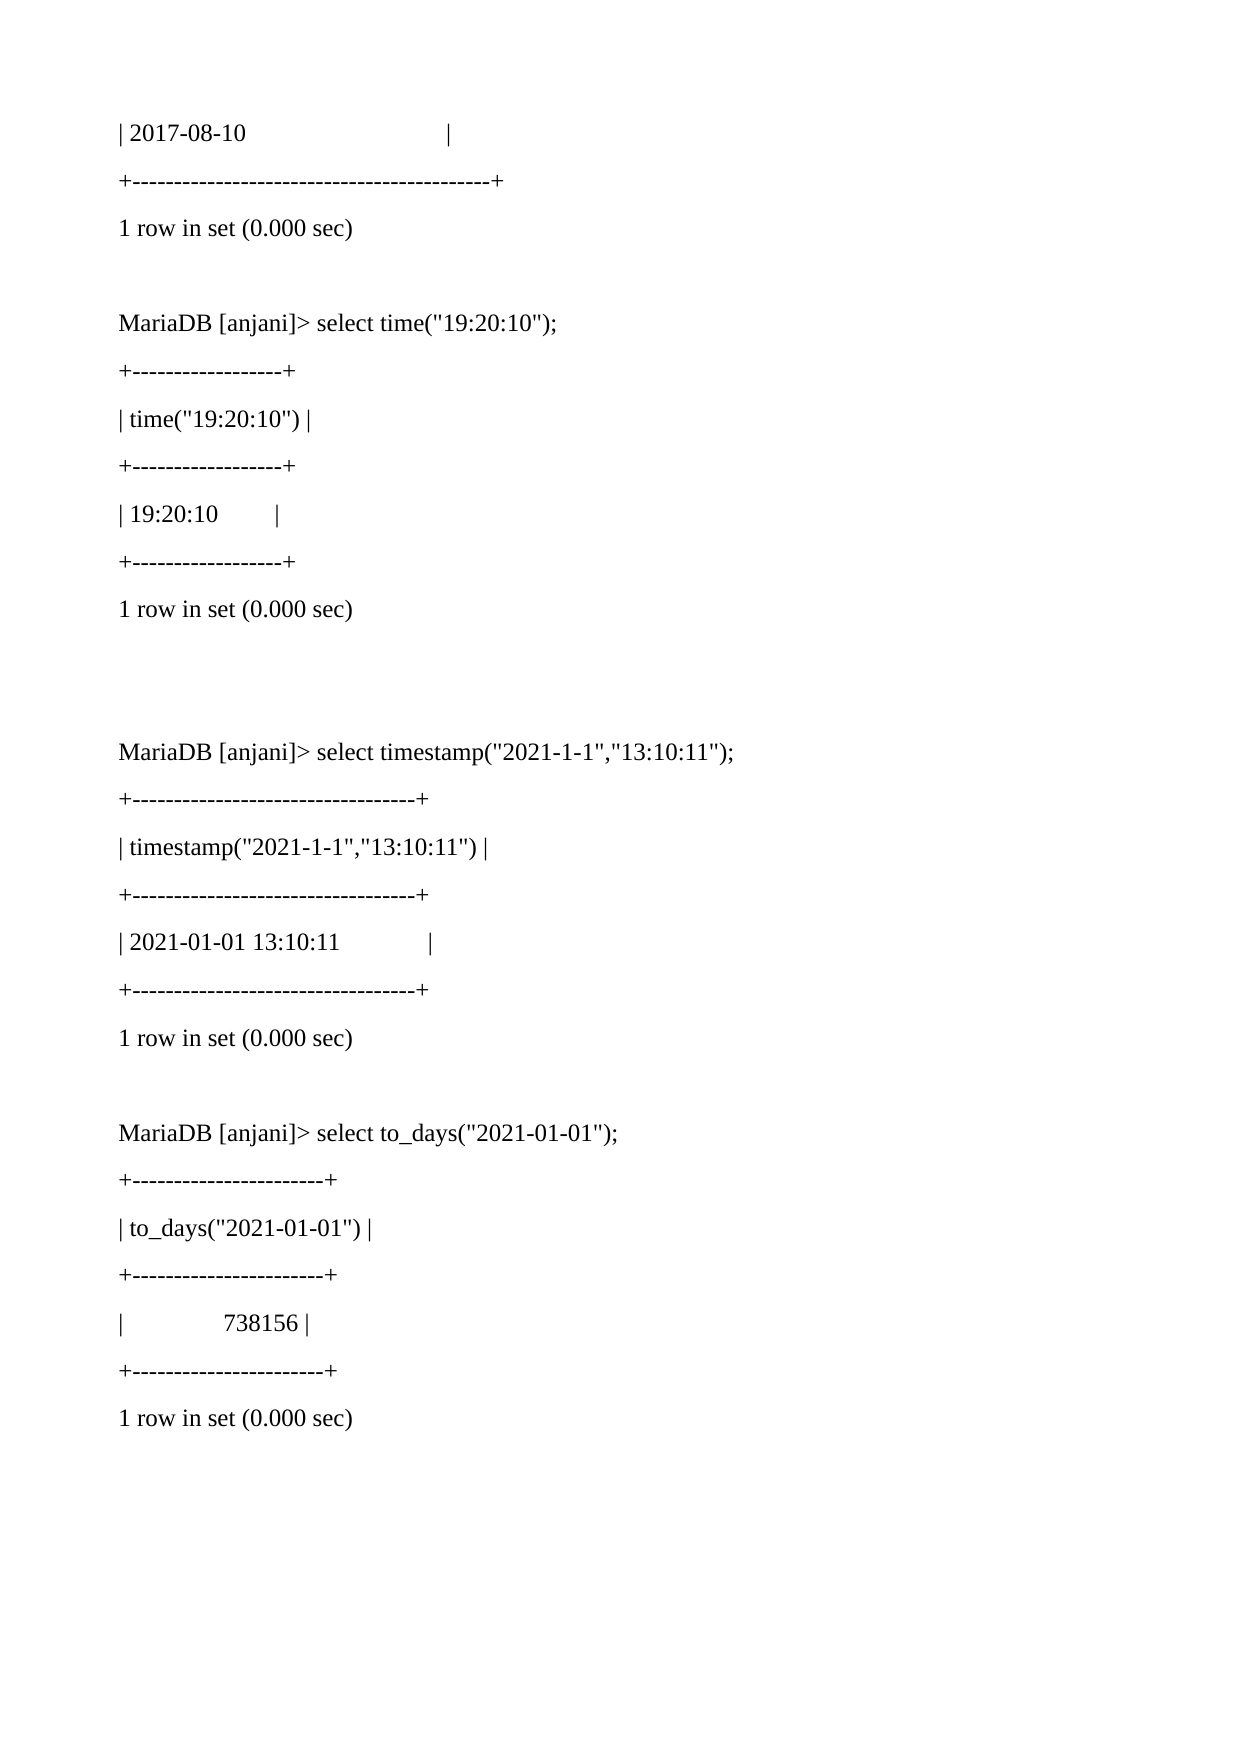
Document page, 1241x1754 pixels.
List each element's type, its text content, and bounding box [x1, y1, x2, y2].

text +----------------------------------+ [118, 880, 1122, 908]
text +-------------------------------------------+ [118, 166, 1122, 194]
text +----------------------------------+ [118, 975, 1122, 1004]
text 1 row in set (0.000 sec) [118, 213, 1122, 242]
text 1 row in set (0.000 sec) [118, 1403, 1122, 1432]
text MariaDB [anjani]> select timestamp("2021-1-1","13:10:11"); [118, 737, 1122, 766]
text | 2021-01-01 13:10:11 | [118, 927, 1122, 956]
text | timestamp("2021-1-1","13:10:11") | [118, 832, 1122, 861]
text | 738156 | [118, 1308, 1122, 1337]
text +-----------------------+ [118, 1261, 1122, 1289]
text | time("19:20:10") | [118, 404, 1122, 432]
text 1 row in set (0.000 sec) [118, 594, 1122, 623]
text 1 row in set (0.000 sec) [118, 1023, 1122, 1051]
text | 19:20:10 | [118, 499, 1122, 528]
text +------------------+ [118, 356, 1122, 385]
text +-----------------------+ [118, 1356, 1122, 1384]
text +------------------+ [118, 451, 1122, 480]
text +-----------------------+ [118, 1165, 1122, 1194]
text MariaDB [anjani]> select to_days("2021-01-01"); [118, 1118, 1122, 1147]
text +------------------+ [118, 547, 1122, 575]
text MariaDB [anjani]> select time("19:20:10"); [118, 308, 1122, 337]
text | to_days("2021-01-01") | [118, 1213, 1122, 1242]
text | 2017-08-10 | [118, 118, 1122, 147]
text +----------------------------------+ [118, 784, 1122, 813]
